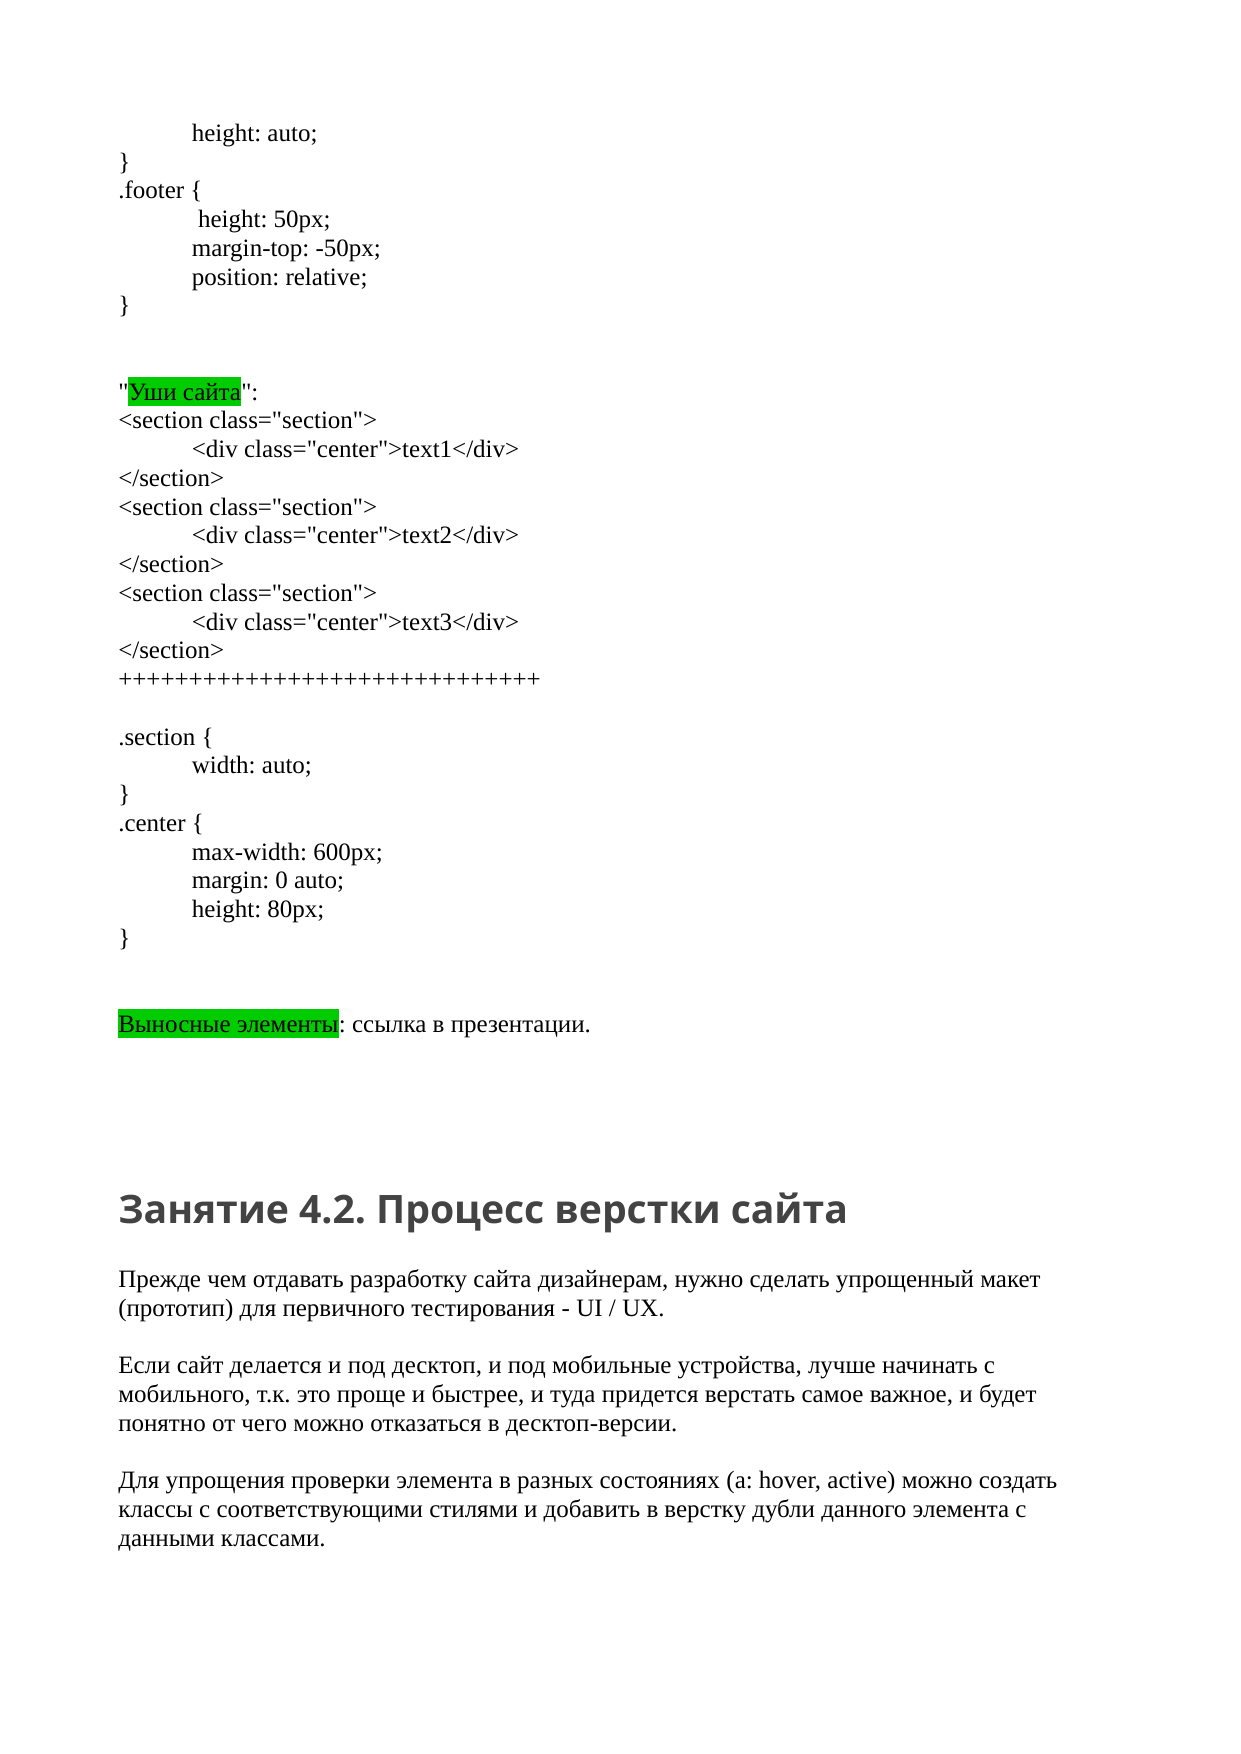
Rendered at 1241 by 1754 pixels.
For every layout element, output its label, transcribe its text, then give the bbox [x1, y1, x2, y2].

text height: auto; [118, 118, 1122, 147]
text position: relative; [118, 262, 1122, 291]
text </section> [118, 636, 1122, 664]
text <section class="section"> [118, 492, 1122, 521]
text max-width: 600px; [118, 837, 1122, 866]
text </section> [118, 463, 1122, 492]
text <div class="center">text3</div> [118, 607, 1122, 636]
text .footer { [118, 176, 1122, 204]
text Для упрощения проверки элемента в разных состояниях (a: hover, active) можно создать классы с соответствующими стилями и добавить в верстку дубли данного элемента с данными классами. [118, 1465, 1122, 1551]
text <div class="center">text2</div> [118, 521, 1122, 549]
text Выносные элементы: ссылка в презентации. [118, 1009, 1122, 1038]
text Занятие 4.2. Процесс верстки сайта [118, 1182, 1122, 1235]
text height: 80px; [118, 894, 1122, 923]
text } [118, 147, 1122, 176]
text ++++++++++++++++++++++++++++++ [118, 664, 1122, 693]
text <section class="section"> [118, 406, 1122, 434]
text "Уши сайта": [118, 377, 1122, 406]
text height: 50px; [118, 204, 1122, 233]
text } [118, 291, 1122, 319]
text <section class="section"> [118, 578, 1122, 607]
text Прежде чем отдавать разработку сайта дизайнерам, нужно сделать упрощенный макет (прототип) для первичного тестирования - UI / UX. [118, 1264, 1122, 1321]
text .center { [118, 808, 1122, 837]
text } [118, 779, 1122, 808]
text .section { [118, 722, 1122, 751]
text </section> [118, 549, 1122, 578]
text Если сайт делается и под десктоп, и под мобильные устройства, лучше начинать с мобильного, т.к. это проще и быстрее, и туда придется верстать самое важное, и будет понятно от чего можно отказаться в десктоп-версии. [118, 1350, 1122, 1436]
text width: auto; [118, 751, 1122, 779]
text margin-top: -50px; [118, 233, 1122, 262]
text margin: 0 auto; [118, 866, 1122, 894]
text } [118, 923, 1122, 952]
text <div class="center">text1</div> [118, 434, 1122, 463]
